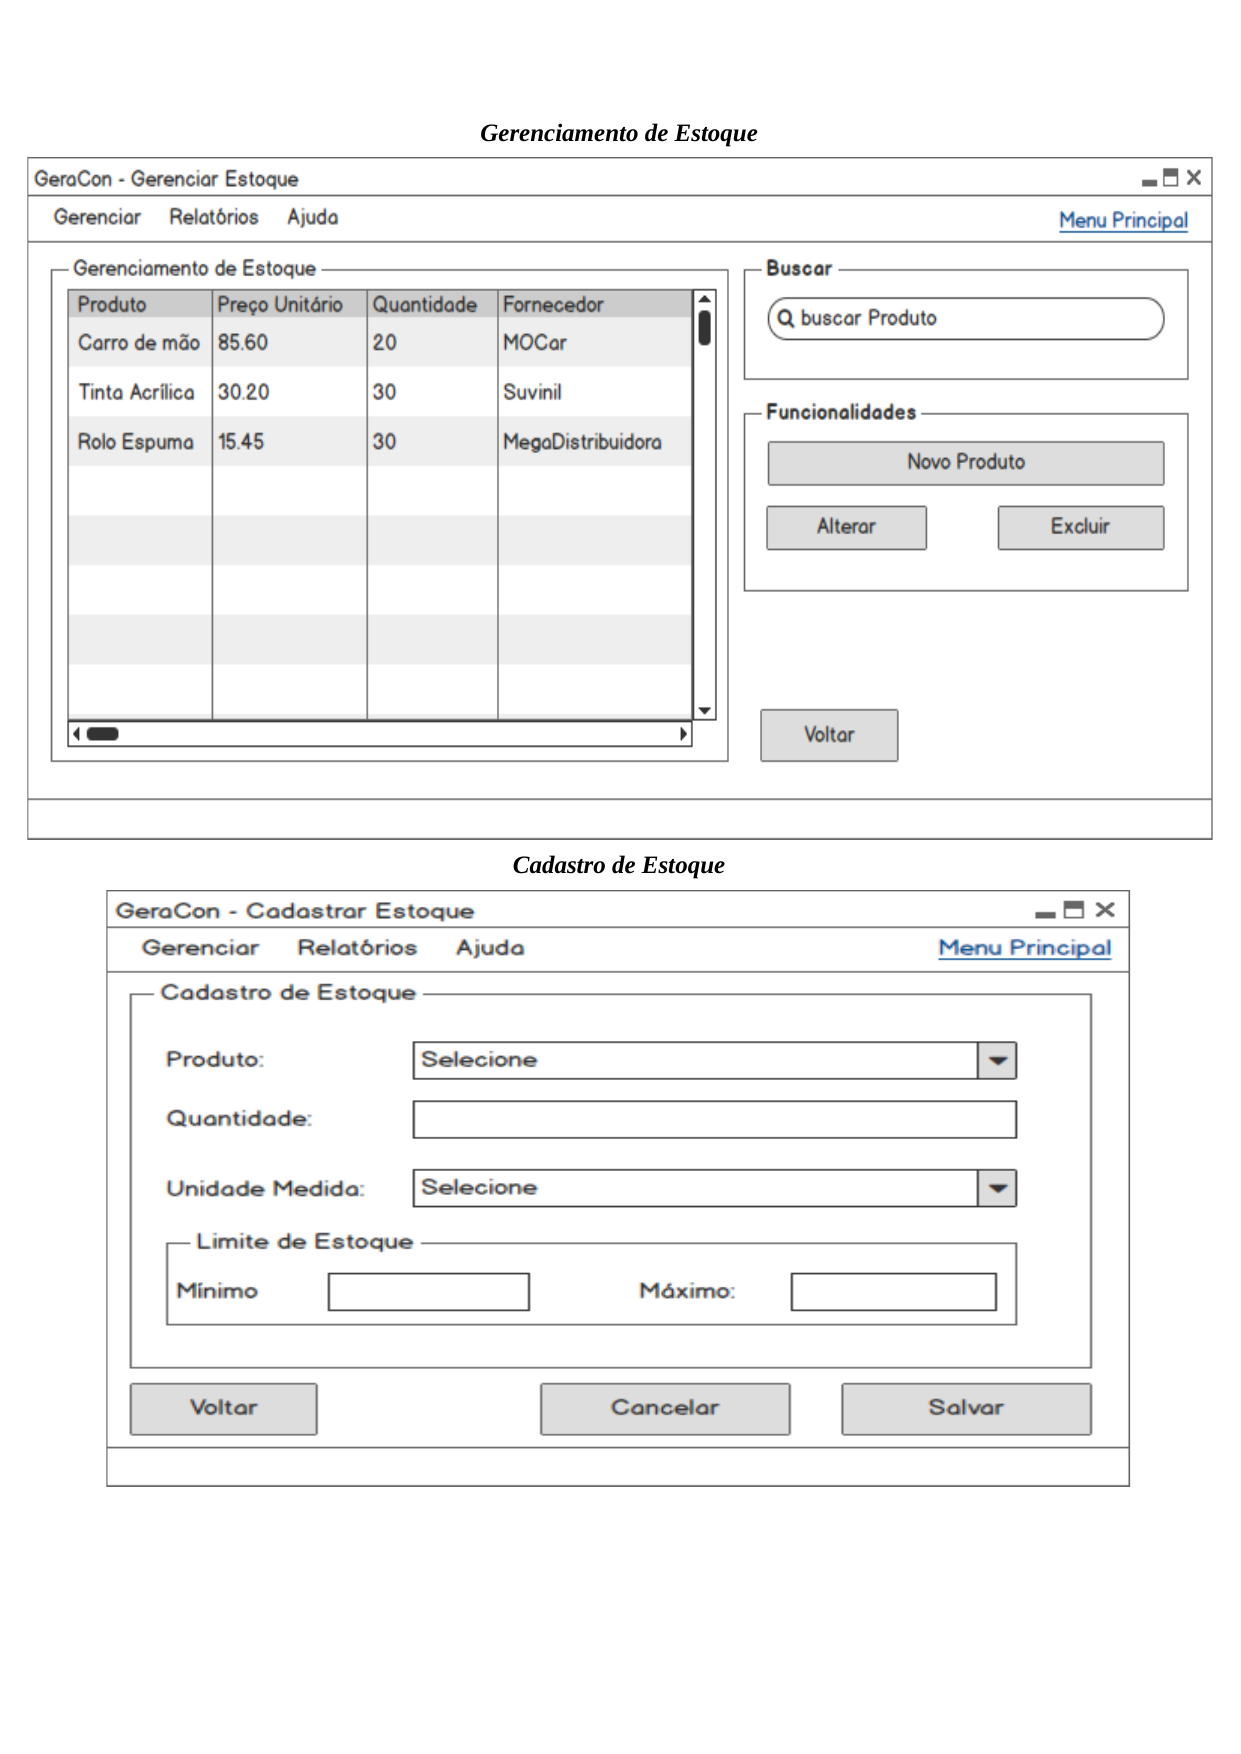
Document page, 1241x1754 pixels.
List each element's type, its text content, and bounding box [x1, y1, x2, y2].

text Cadastro de Estoque [118, 840, 1122, 879]
picture [106, 890, 1131, 1487]
text Gerenciamento de Estoque [118, 118, 1122, 147]
picture [27, 157, 1213, 840]
